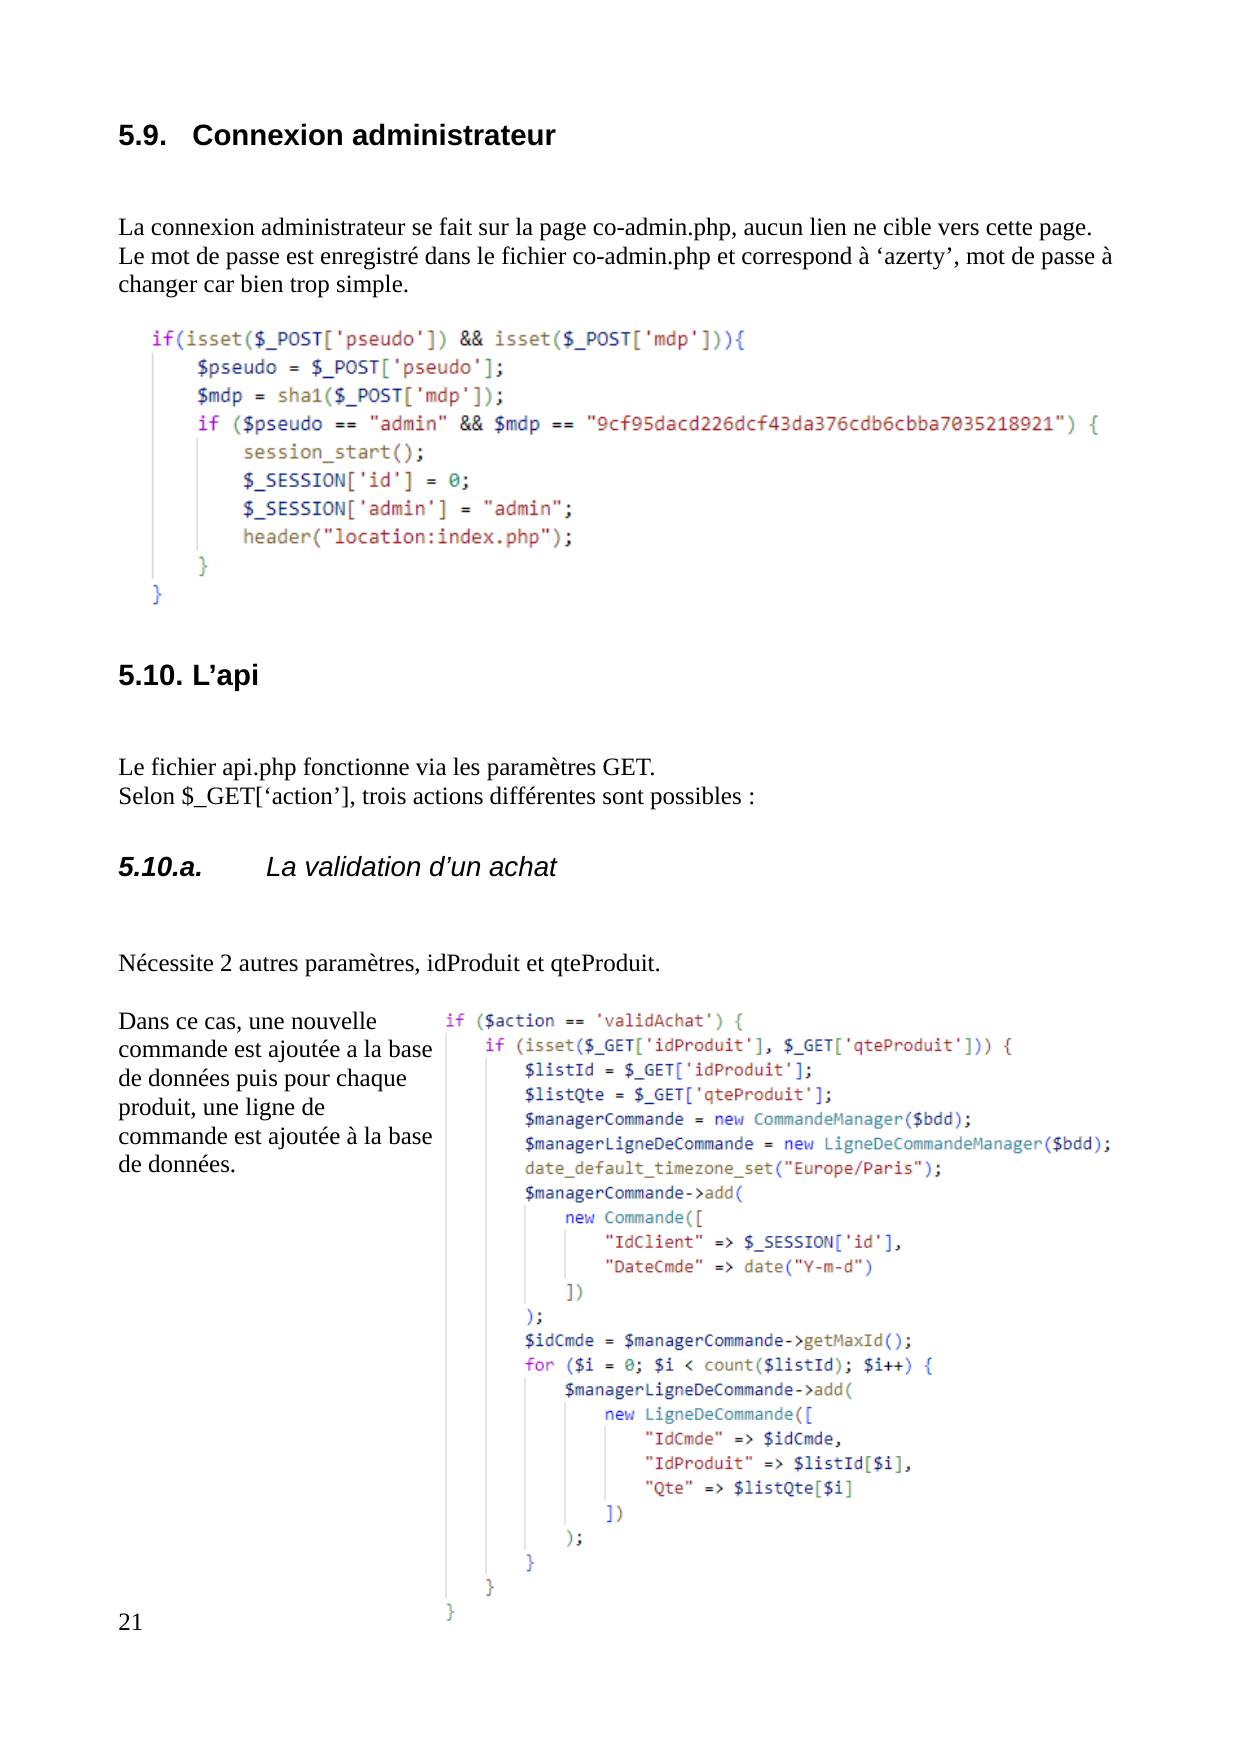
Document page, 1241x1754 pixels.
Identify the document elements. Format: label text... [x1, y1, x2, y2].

text Dans ce cas, une nouvelle commande est ajoutée a la base de données puis pour chaque produit, une ligne de commande est ajoutée à la base de données. [118, 1006, 439, 1178]
text Le fichier api.php fonctionne via les paramètres GET. [118, 752, 1122, 781]
picture [118, 311, 1123, 615]
subtitle La validation d’un achat [118, 851, 1122, 883]
text Selon $_GET[‘action’], trois actions différentes sont possibles : [118, 781, 1122, 809]
subtitle L’api [118, 658, 1122, 692]
subtitle Connexion administrateur [118, 118, 1122, 152]
text Nécessite 2 autres paramètres, idProduit et qteProduit. [118, 948, 1122, 977]
text Le mot de passe est enregistré dans le fichier co-admin.php et correspond à ‘azerty’, mot de passe à changer car bien trop simple. [118, 241, 1122, 298]
picture [439, 1002, 1117, 1631]
text La connexion administrateur se fait sur la page co-admin.php, aucun lien ne cible vers cette page. [118, 212, 1122, 241]
